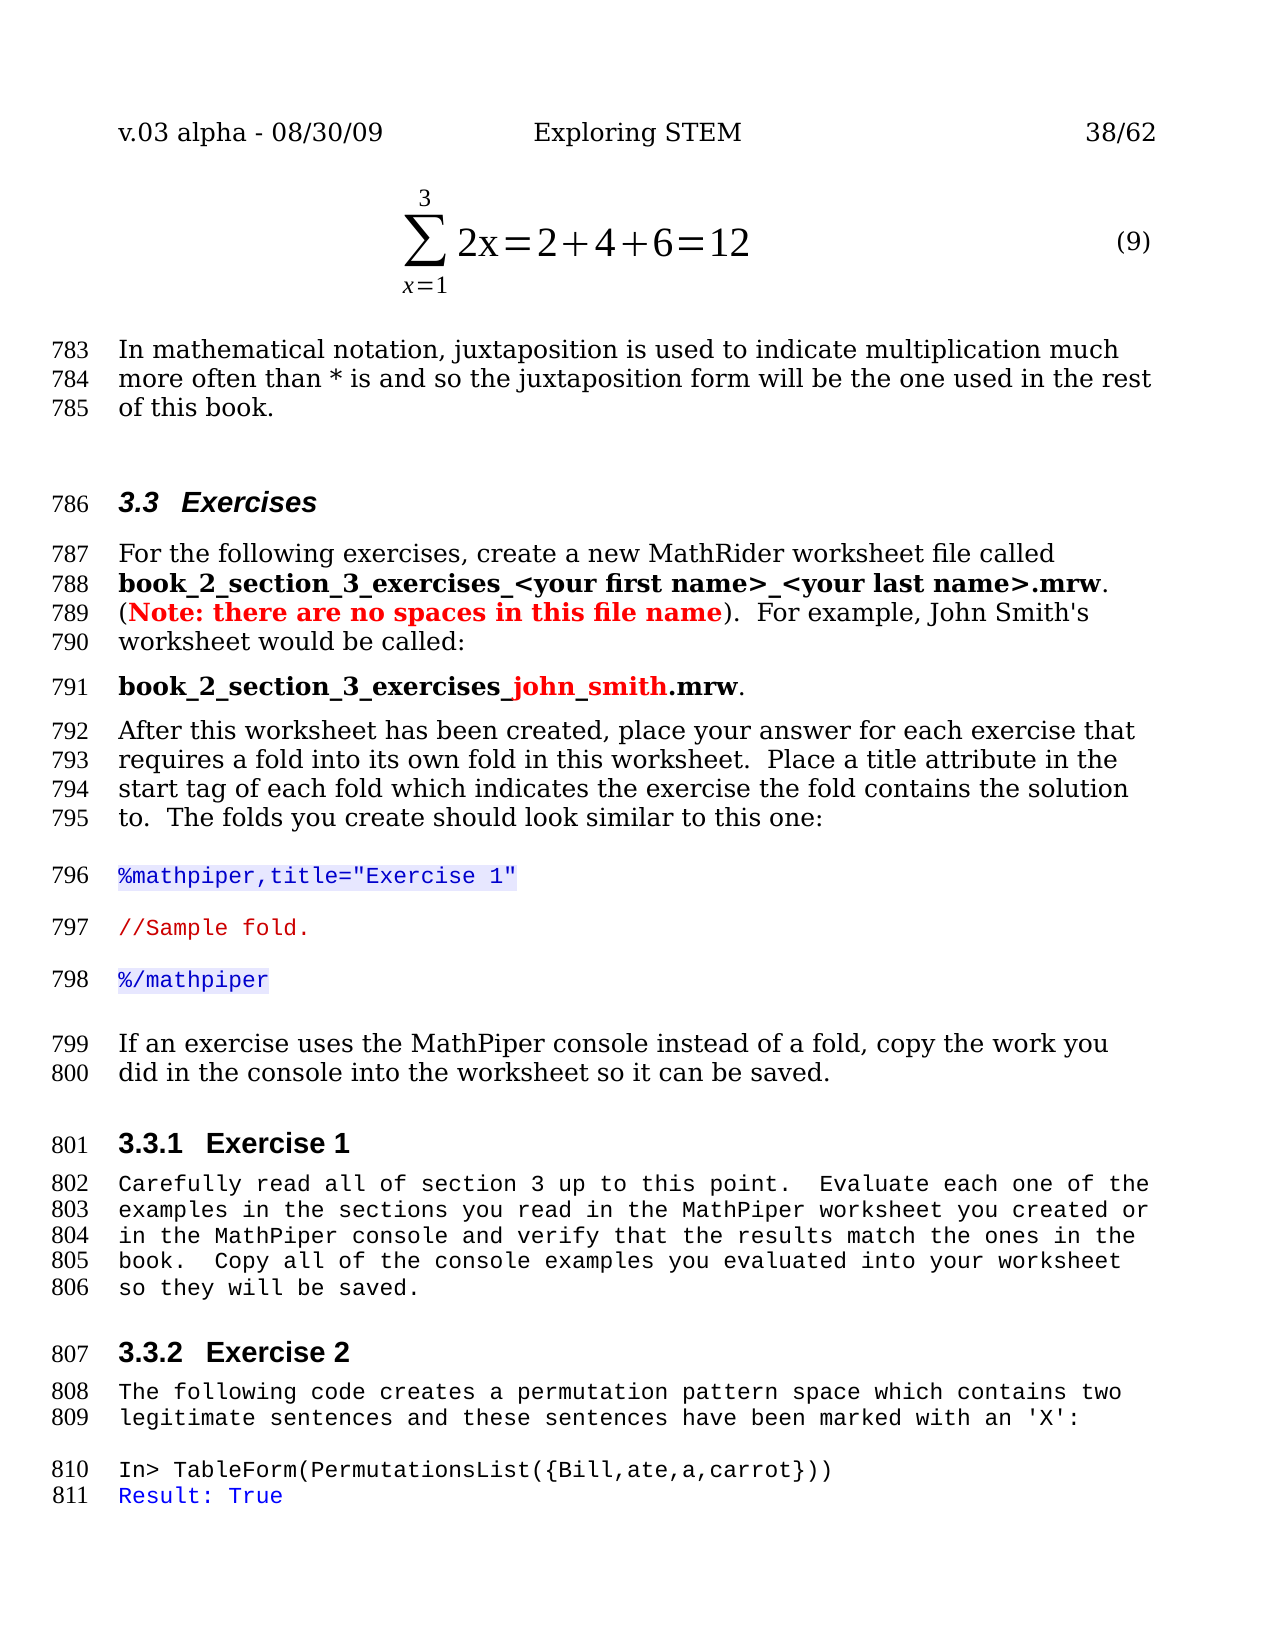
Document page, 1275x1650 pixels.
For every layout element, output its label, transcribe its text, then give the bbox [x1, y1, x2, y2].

subtitle Exercise 1 [118, 1127, 1157, 1160]
text The following code creates a permutation pattern space which contains two legitimate sentences and these sentences have been marked with an 'X': [118, 1380, 1157, 1432]
text //Sample fold. [118, 916, 1157, 942]
subtitle Exercises [118, 485, 1157, 518]
table_header [118, 177, 1041, 306]
text book_2_section_3_exercises_john_smith.mrw. [118, 672, 1157, 701]
text If an exercise uses the MathPiper console instead of a fold, copy the work you did in the console into the worksheet so it can be saved. [118, 1029, 1157, 1087]
table_header (9) [1041, 177, 1157, 306]
text In mathematical notation, juxtaposition is used to indicate multiplication much more often than * is and so the juxtaposition form will be the one used in the rest of this book. [118, 335, 1157, 422]
text Carefully read all of section 3 up to this point. Evaluate each one of the examples in the sections you read in the MathPiper worksheet you created or in the MathPiper console and verify that the results match the ones in the book. Copy all of the console examples you evaluated into your worksheet so they will be saved. [118, 1172, 1157, 1302]
text Result: True [118, 1484, 1157, 1510]
text %/mathpiper [118, 968, 1157, 994]
text For the following exercises, create a new MathRider worksheet file called book_2_section_3_exercises_<your first name>_<your last name>.mrw. (Note: there are no spaces in this file name). For example, John Smith's worksheet would be called: [118, 539, 1157, 657]
subtitle Exercise 2 [118, 1335, 1157, 1368]
text In> TableForm(PermutationsList({Bill,ate,a,carrot})) [118, 1458, 1157, 1484]
text After this worksheet has been created, place your answer for each exercise that requires a fold into its own fold in this worksheet. Place a title attribute in the start tag of each fold which indicates the exercise the fold contains the solution to. The folds you create should look similar to this one: [118, 716, 1157, 833]
text %mathpiper,title="Exercise 1" [118, 864, 1157, 891]
